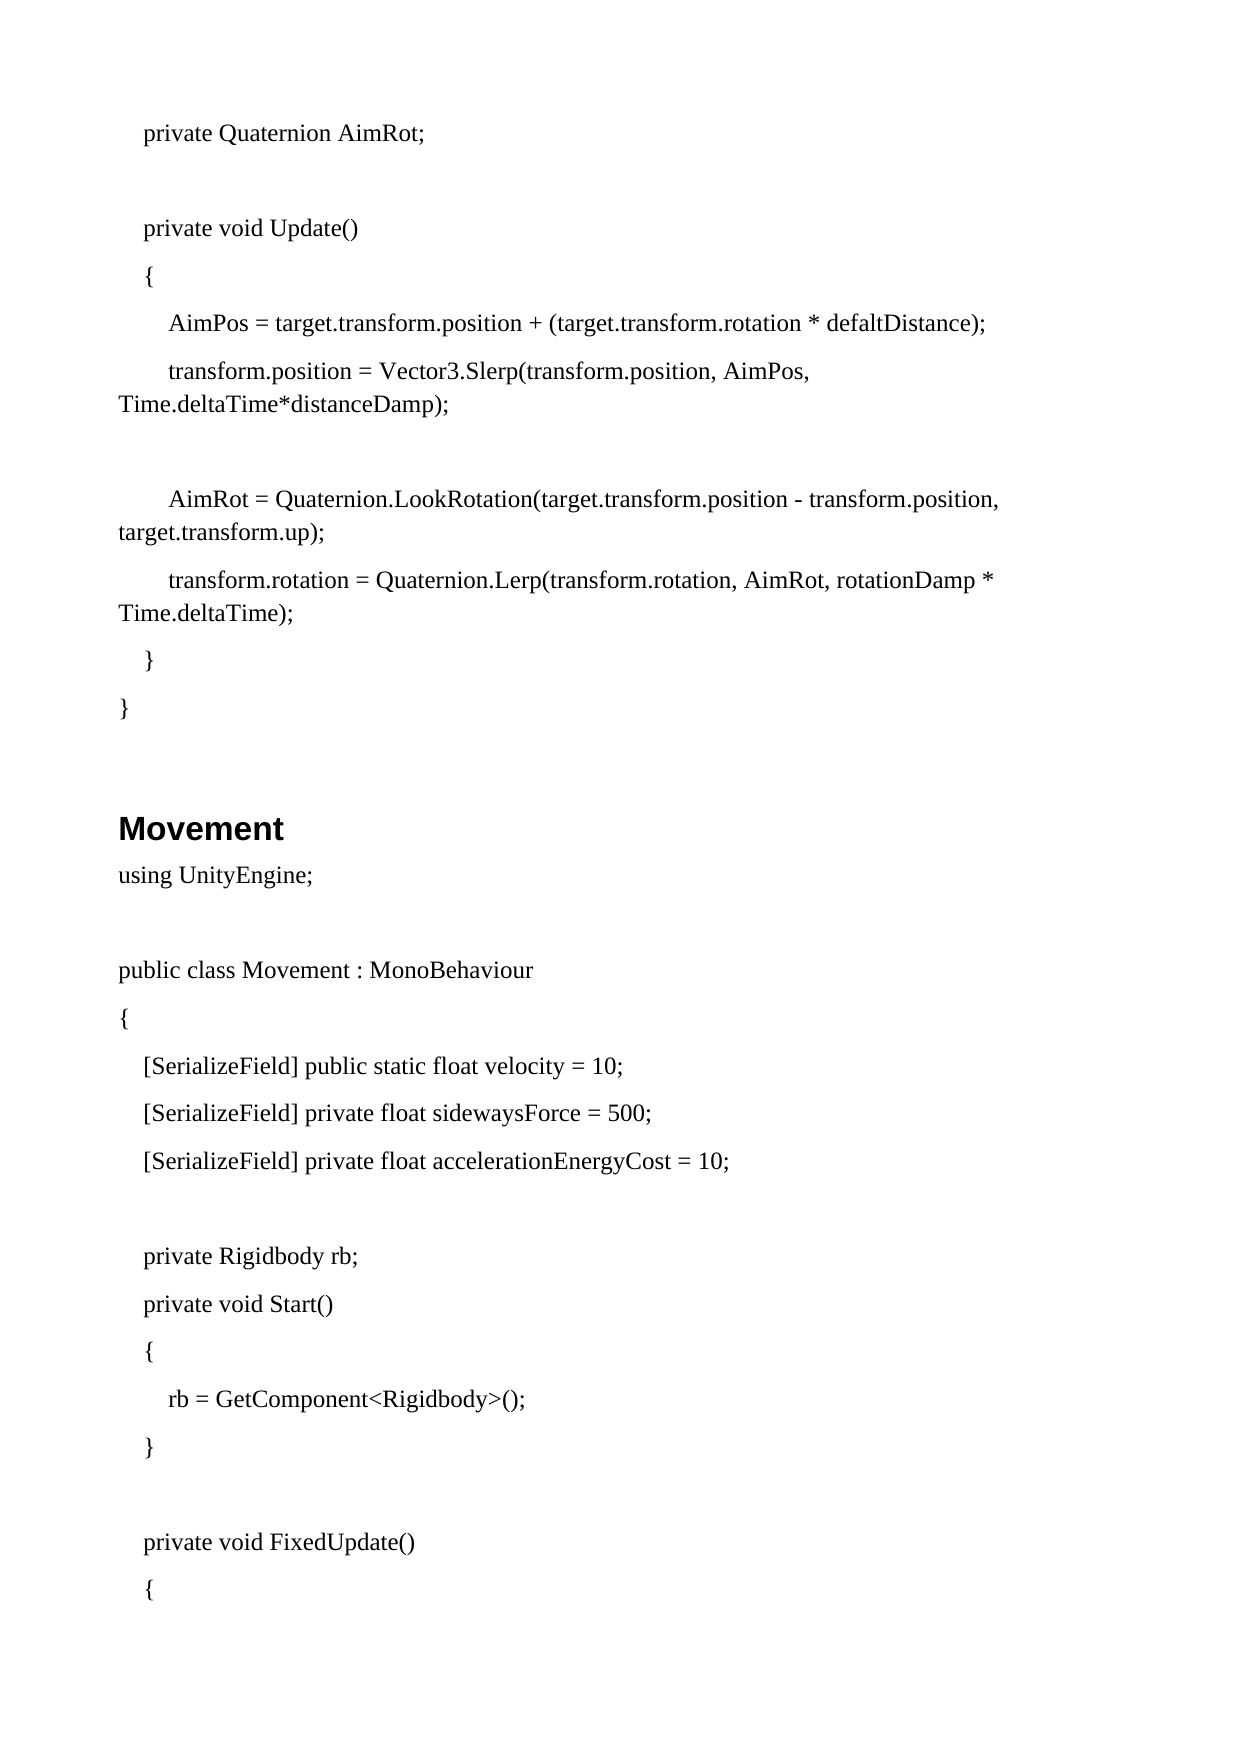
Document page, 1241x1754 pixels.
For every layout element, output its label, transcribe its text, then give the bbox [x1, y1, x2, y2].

text private void Update() [118, 213, 1122, 242]
text private Quaternion AimRot; [118, 118, 1122, 147]
subtitle Movement [118, 809, 1122, 848]
text { [118, 1003, 1122, 1032]
text [SerializeField] private float accelerationEnergyCost = 10; [118, 1146, 1122, 1175]
text public class Movement : MonoBehaviour [118, 956, 1122, 984]
text rb = GetComponent<Rigidbody>(); [118, 1384, 1122, 1413]
text transform.position = Vector3.Slerp(transform.position, AimPos, Time.deltaTime*distanceDamp); [118, 356, 1122, 418]
text [SerializeField] public static float velocity = 10; [118, 1051, 1122, 1079]
text private void FixedUpdate() [118, 1527, 1122, 1556]
text { [118, 261, 1122, 290]
text } [118, 693, 1122, 722]
text { [118, 1336, 1122, 1365]
text AimRot = Quaternion.LookRotation(target.transform.position - transform.position, target.transform.up); [118, 484, 1122, 546]
text transform.rotation = Quaternion.Lerp(transform.rotation, AimRot, rotationDamp * Time.deltaTime); [118, 565, 1122, 627]
text { [118, 1574, 1122, 1603]
text private Rigidbody rb; [118, 1241, 1122, 1270]
text AimPos = target.transform.position + (target.transform.rotation * defaltDistance); [118, 308, 1122, 337]
text private void Start() [118, 1289, 1122, 1318]
text [SerializeField] private float sidewaysForce = 500; [118, 1098, 1122, 1127]
text using UnityEngine; [118, 860, 1122, 889]
text } [118, 646, 1122, 674]
text } [118, 1432, 1122, 1460]
